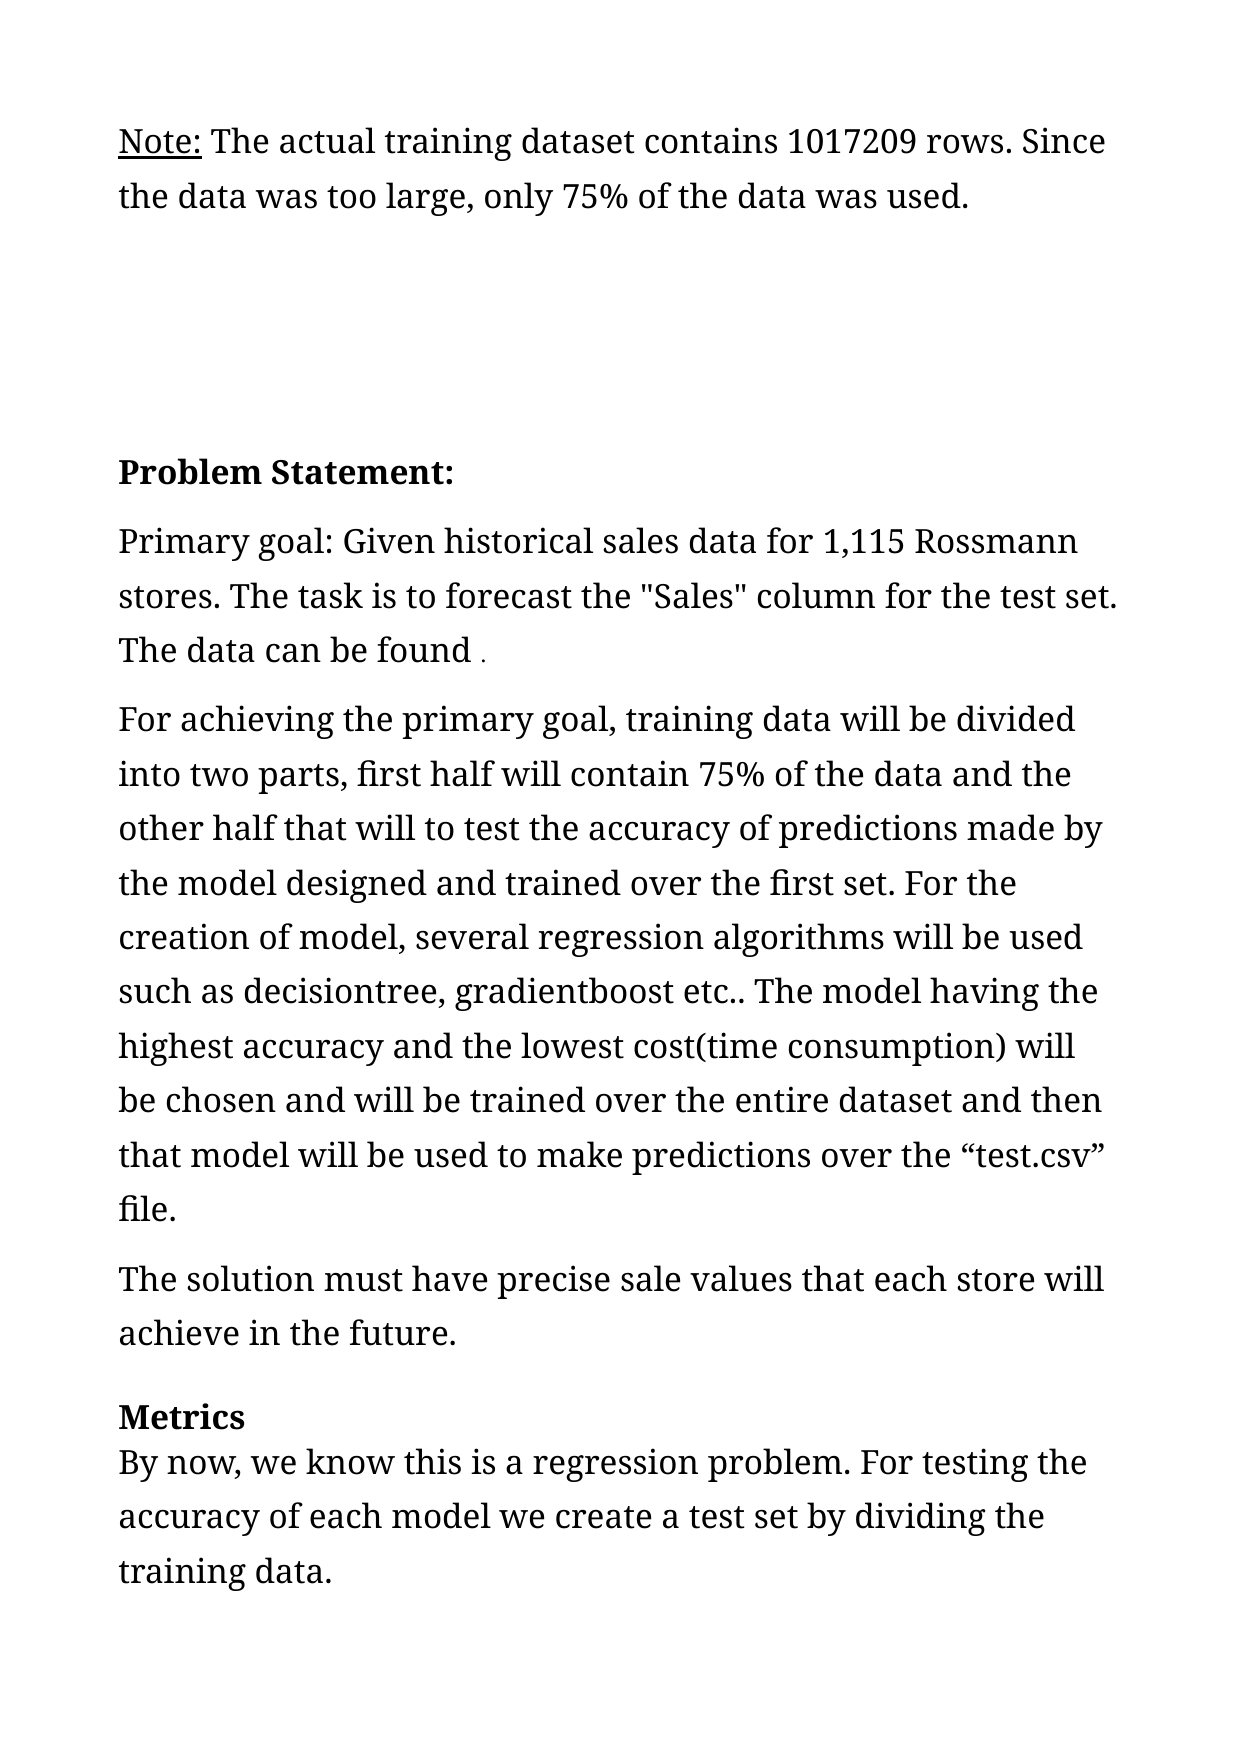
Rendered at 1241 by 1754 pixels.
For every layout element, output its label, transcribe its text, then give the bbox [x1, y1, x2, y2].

subtitle Metrics [118, 1393, 1122, 1439]
text Primary goal: Given historical sales data for 1,115 Rossmann stores. The task is to forecast the "Sales" column for the test set. The data can be found . [118, 518, 1122, 672]
text Note: The actual training dataset contains 1017209 rows. Since the data was too large, only 75% of the data was used. [118, 118, 1122, 218]
text For achieving the primary goal, training data will be divided into two parts, first half will contain 75% of the data and the other half that will to test the accuracy of predictions made by the model designed and trained over the first set. For the creation of model, several regression algorithms will be used such as decisiontree, gradientboost etc.. The model having the highest accuracy and the lowest cost(time consumption) will be chosen and will be trained over the entire dataset and then that model will be used to make predictions over the “test.csv” file. [118, 696, 1122, 1232]
text The solution must have precise sale values that each store will achieve in the future. [118, 1255, 1122, 1355]
text Problem Statement: [118, 449, 1122, 494]
text By now, we know this is a regression problem. For testing the accuracy of each model we create a test set by dividing the training data. [118, 1439, 1122, 1593]
